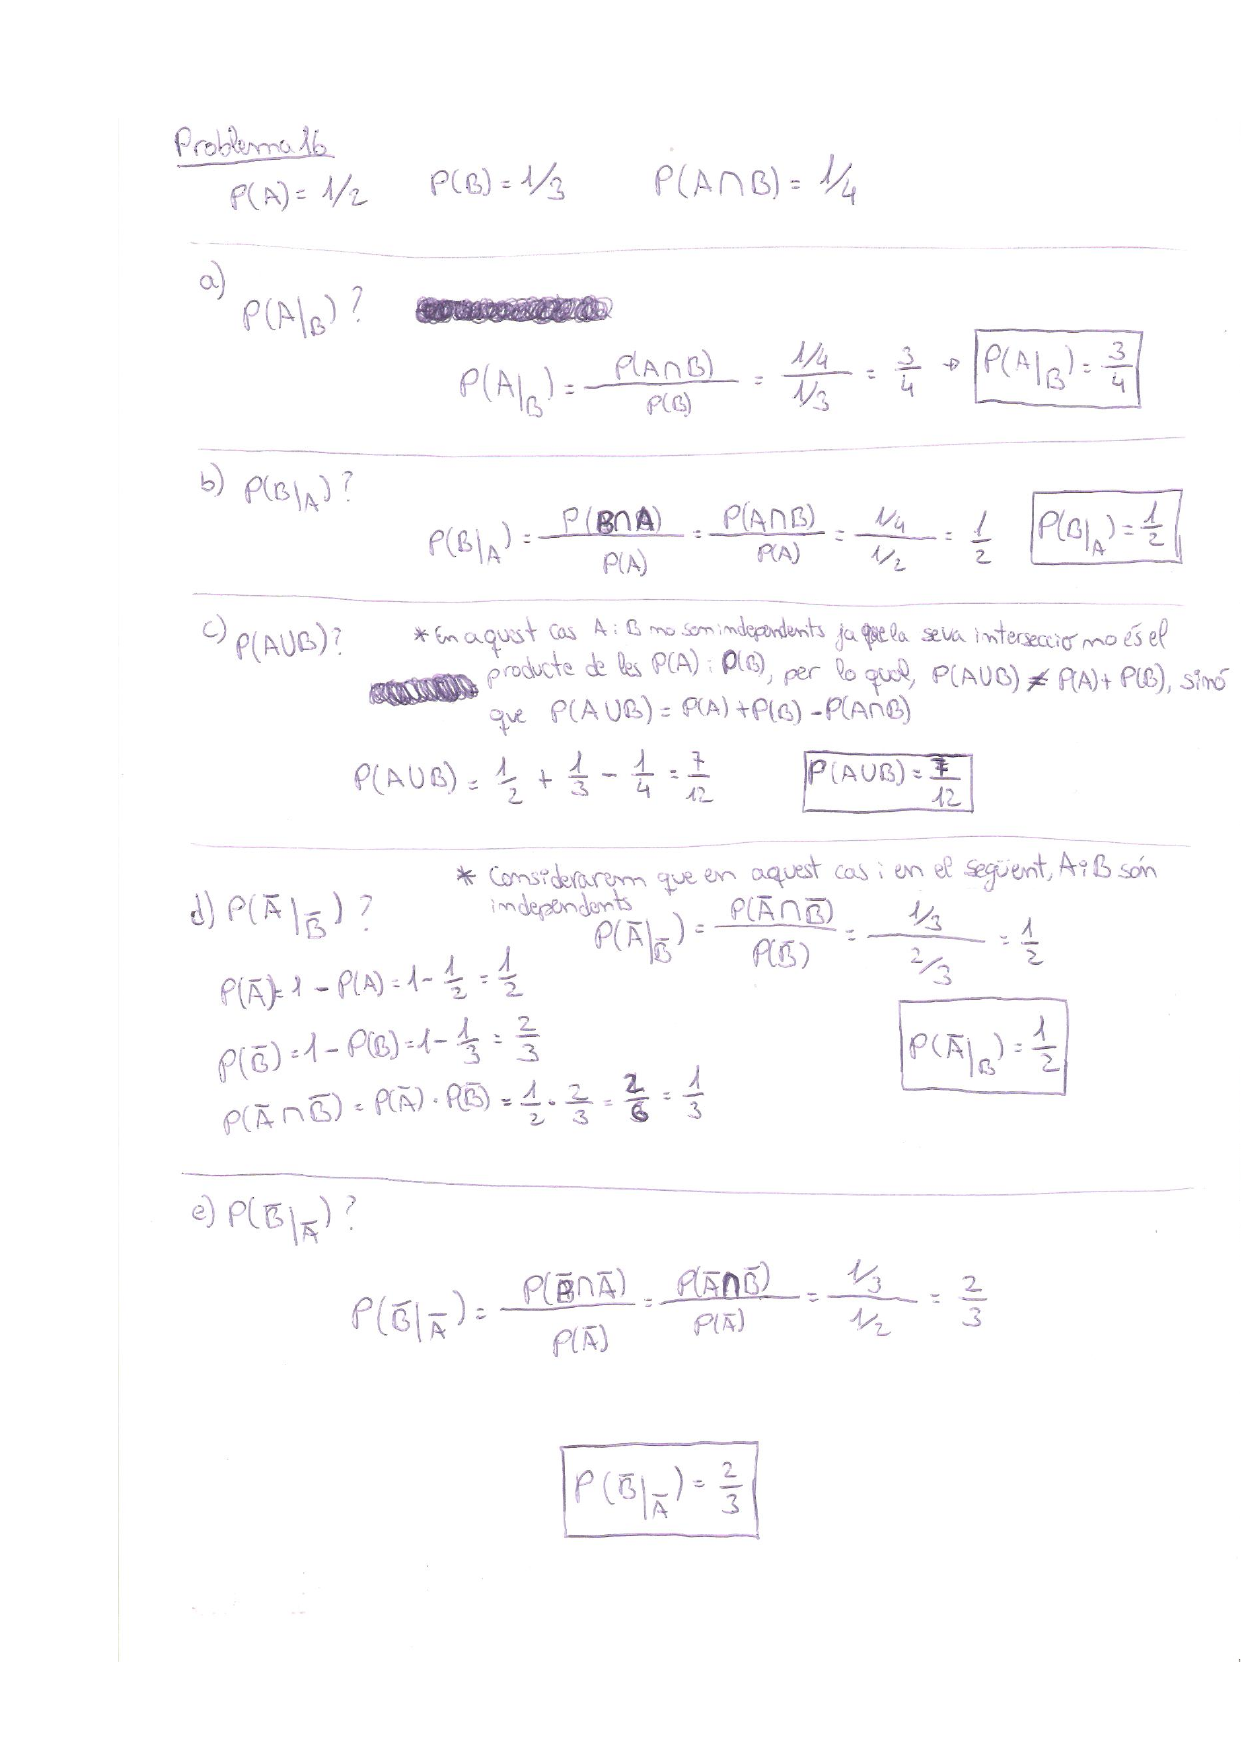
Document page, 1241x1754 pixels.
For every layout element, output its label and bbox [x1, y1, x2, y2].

picture [118, 118, 1241, 1662]
